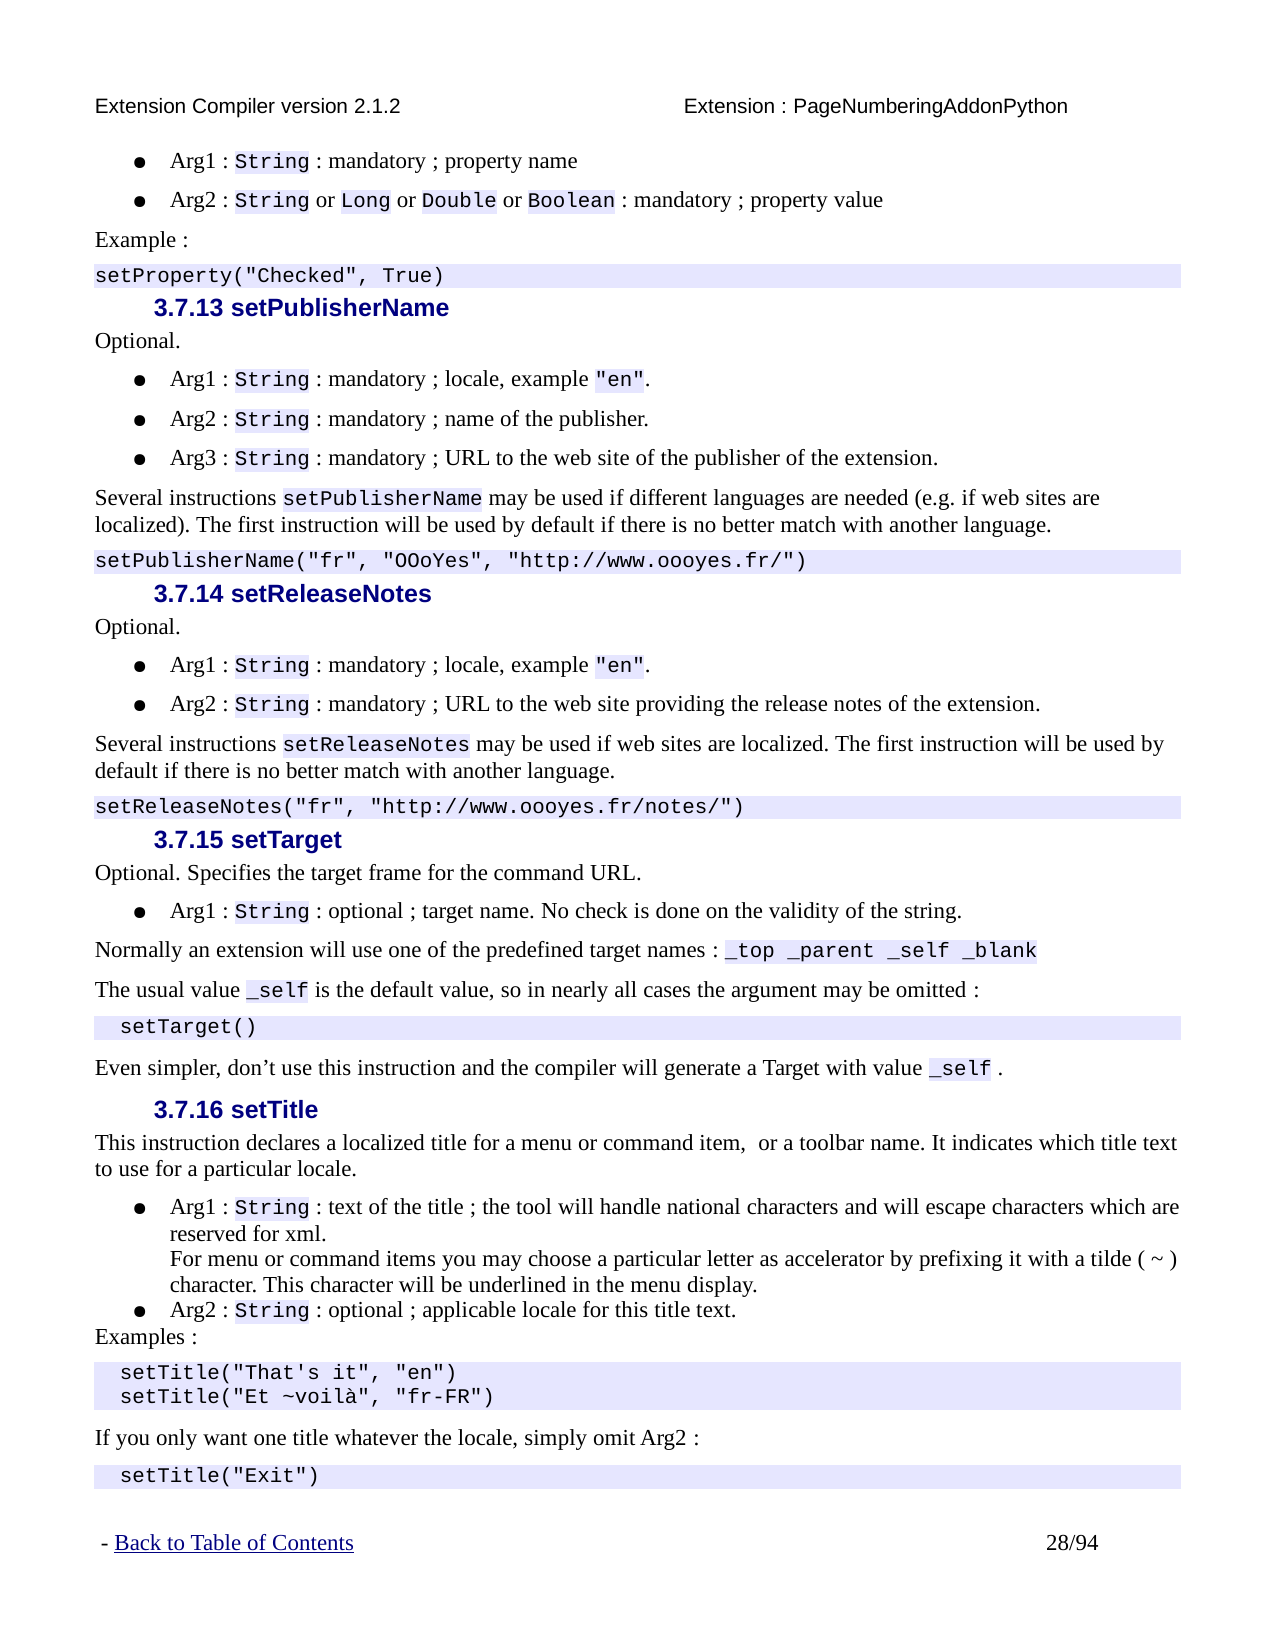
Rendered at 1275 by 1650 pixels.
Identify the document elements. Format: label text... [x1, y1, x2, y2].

list Arg2 : String : mandatory ; name of the publisher. [132, 406, 1181, 433]
list Arg1 : String : mandatory ; locale, example "en". [132, 366, 1181, 393]
text If you only want one title whatever the locale, simply omit Arg2 : [94, 1424, 1181, 1450]
text This instruction declares a localized title for a menu or command item, or a toolbar name. It indicates which title text to use for a particular locale. [94, 1130, 1181, 1181]
text Optional. [94, 328, 1181, 354]
text Optional. [94, 614, 1181, 639]
list Arg1 : String : mandatory ; property name [132, 147, 1181, 174]
subtitle setReleaseNotes [153, 580, 1181, 608]
subtitle setTitle [153, 1096, 1181, 1124]
text Even simpler, don’t use this instruction and the compiler will generate a Target with value _self . [94, 1054, 1181, 1081]
list Arg3 : String : mandatory ; URL to the web site of the publisher of the extension. [132, 445, 1181, 472]
text Optional. Specifies the target frame for the command URL. [94, 859, 1181, 885]
text setProperty("Checked", True) [94, 264, 1181, 288]
text Several instructions setPublisherName may be used if different languages are needed (e.g. if web sites are localized). The first instruction will be used by default if there is no better match with another language. [94, 485, 1181, 537]
list Arg2 : String : optional ; applicable locale for this title text. [132, 1297, 1181, 1324]
list Arg2 : String : mandatory ; URL to the web site providing the release notes of the extension. [132, 691, 1181, 718]
text setPublisherName("fr", "OOoYes", "http://www.oooyes.fr/") [94, 550, 1181, 574]
text Examples : [94, 1324, 1181, 1349]
text setTarget() [94, 1016, 1181, 1040]
text Several instructions setReleaseNotes may be used if web sites are localized. The first instruction will be used by default if there is no better match with another language. [94, 731, 1181, 783]
subtitle setPublisherName [153, 294, 1181, 322]
text setTitle("That's it", "en") [94, 1362, 1181, 1386]
text setTitle("Exit") [94, 1465, 1181, 1489]
subtitle setTarget [153, 826, 1181, 853]
text setReleaseNotes("fr", "http://www.oooyes.fr/notes/") [94, 796, 1181, 819]
list Arg1 : String : mandatory ; locale, example "en". [132, 652, 1181, 679]
list Arg1 : String : optional ; target name. No check is done on the validity of the string. [132, 897, 1181, 924]
list Arg2 : String or Long or Double or Boolean : mandatory ; property value [132, 187, 1181, 214]
text Normally an extension will use one of the predefined target names : _top _parent _self _blank [94, 937, 1181, 964]
text The usual value _self is the default value, so in nearly all cases the argument may be omitted : [94, 976, 1181, 1003]
text Example : [94, 226, 1181, 252]
text setTitle("Et ~voilà", "fr-FR") [94, 1386, 1181, 1410]
list Arg1 : String : text of the title ; the tool will handle national characters and will escape characters which are reserved for xml. For menu or command items you may choose a particular letter as accelerator by prefixing it with a tilde ( ~ ) character. This character will be underlined in the menu display. [132, 1193, 1181, 1297]
